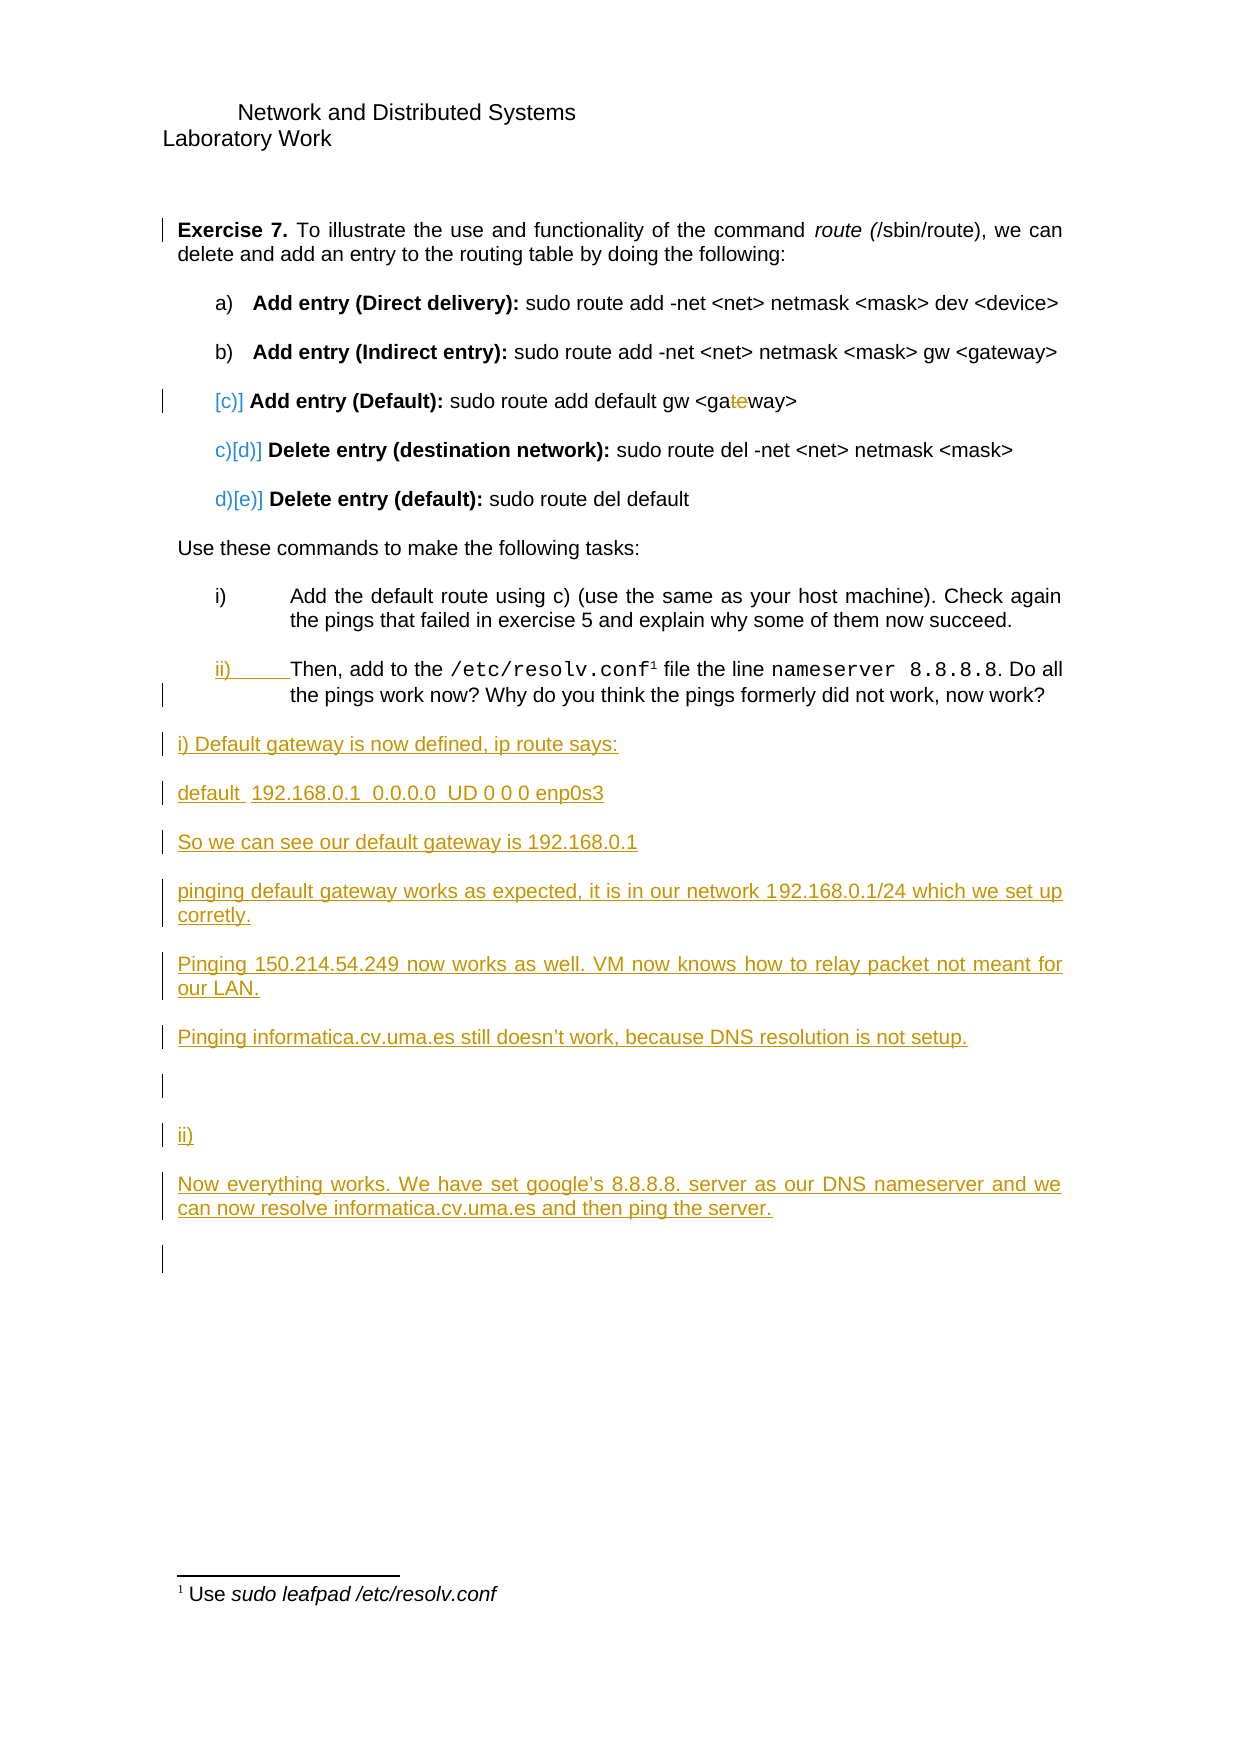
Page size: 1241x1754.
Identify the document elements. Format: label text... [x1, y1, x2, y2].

text Pinging informatica.cv.uma.es still doesn’t work, because DNS resolution is not setup. [177, 1025, 1063, 1049]
list Then, add to the /etc/resolv.conf file the line nameserver 8.8.8.8. Do all the pings work now? Why do you think the pings formerly did not work, now work? [215, 657, 1063, 707]
text Pinging 150.214.54.249 now works as well. VM now knows how to relay packet not meant for [177, 952, 1063, 973]
list Add entry (Direct delivery): sudo route add -net <net> netmask <mask> dev <device> [215, 291, 1063, 314]
text Exercise 7. To illustrate the use and functionality of the command route (/sbin/route), we can delete and add an entry to the routing table by doing the following: [177, 218, 1063, 266]
list Add entry (Default): sudo route add default gw <gaway> [215, 388, 1063, 412]
list Add entry (Indirect entry): sudo route add -net <net> netmask <mask> gw <gateway> [215, 339, 1063, 363]
text default 192.168.0.1 0.0.0.0 UD 0 0 0 enp0s3 [177, 781, 1063, 805]
text Now everything works. We have set google’s 8.8.8.8. server as our DNS nameserver and we can now resolve informatica.cv.uma.es and then ping the server. [177, 1172, 1063, 1219]
list Add the default route using c) (use the same as your host machine). Check again the pings that failed in exercise 5 and explain why some of them now succeed. [215, 584, 1063, 632]
text our LAN. [177, 974, 1063, 1000]
text i) Default gateway is now defined, ip route says: [177, 732, 1063, 756]
text ii) [177, 1123, 1063, 1147]
list Delete entry (default): sudo route del default [215, 486, 1063, 510]
text So we can see our default gateway is 192.168.0.1 [177, 830, 1063, 854]
text Use these commands to make the following tasks: [177, 535, 1063, 559]
text pinging default gateway works as expected, it is in our network 192.168.0.1/24 which we set up corretly. [177, 879, 1063, 927]
list Delete entry (destination network): sudo route del -net <net> netmask <mask> [215, 437, 1063, 461]
list Use sudo leafpad /etc/resolv.conf [177, 1582, 1063, 1606]
